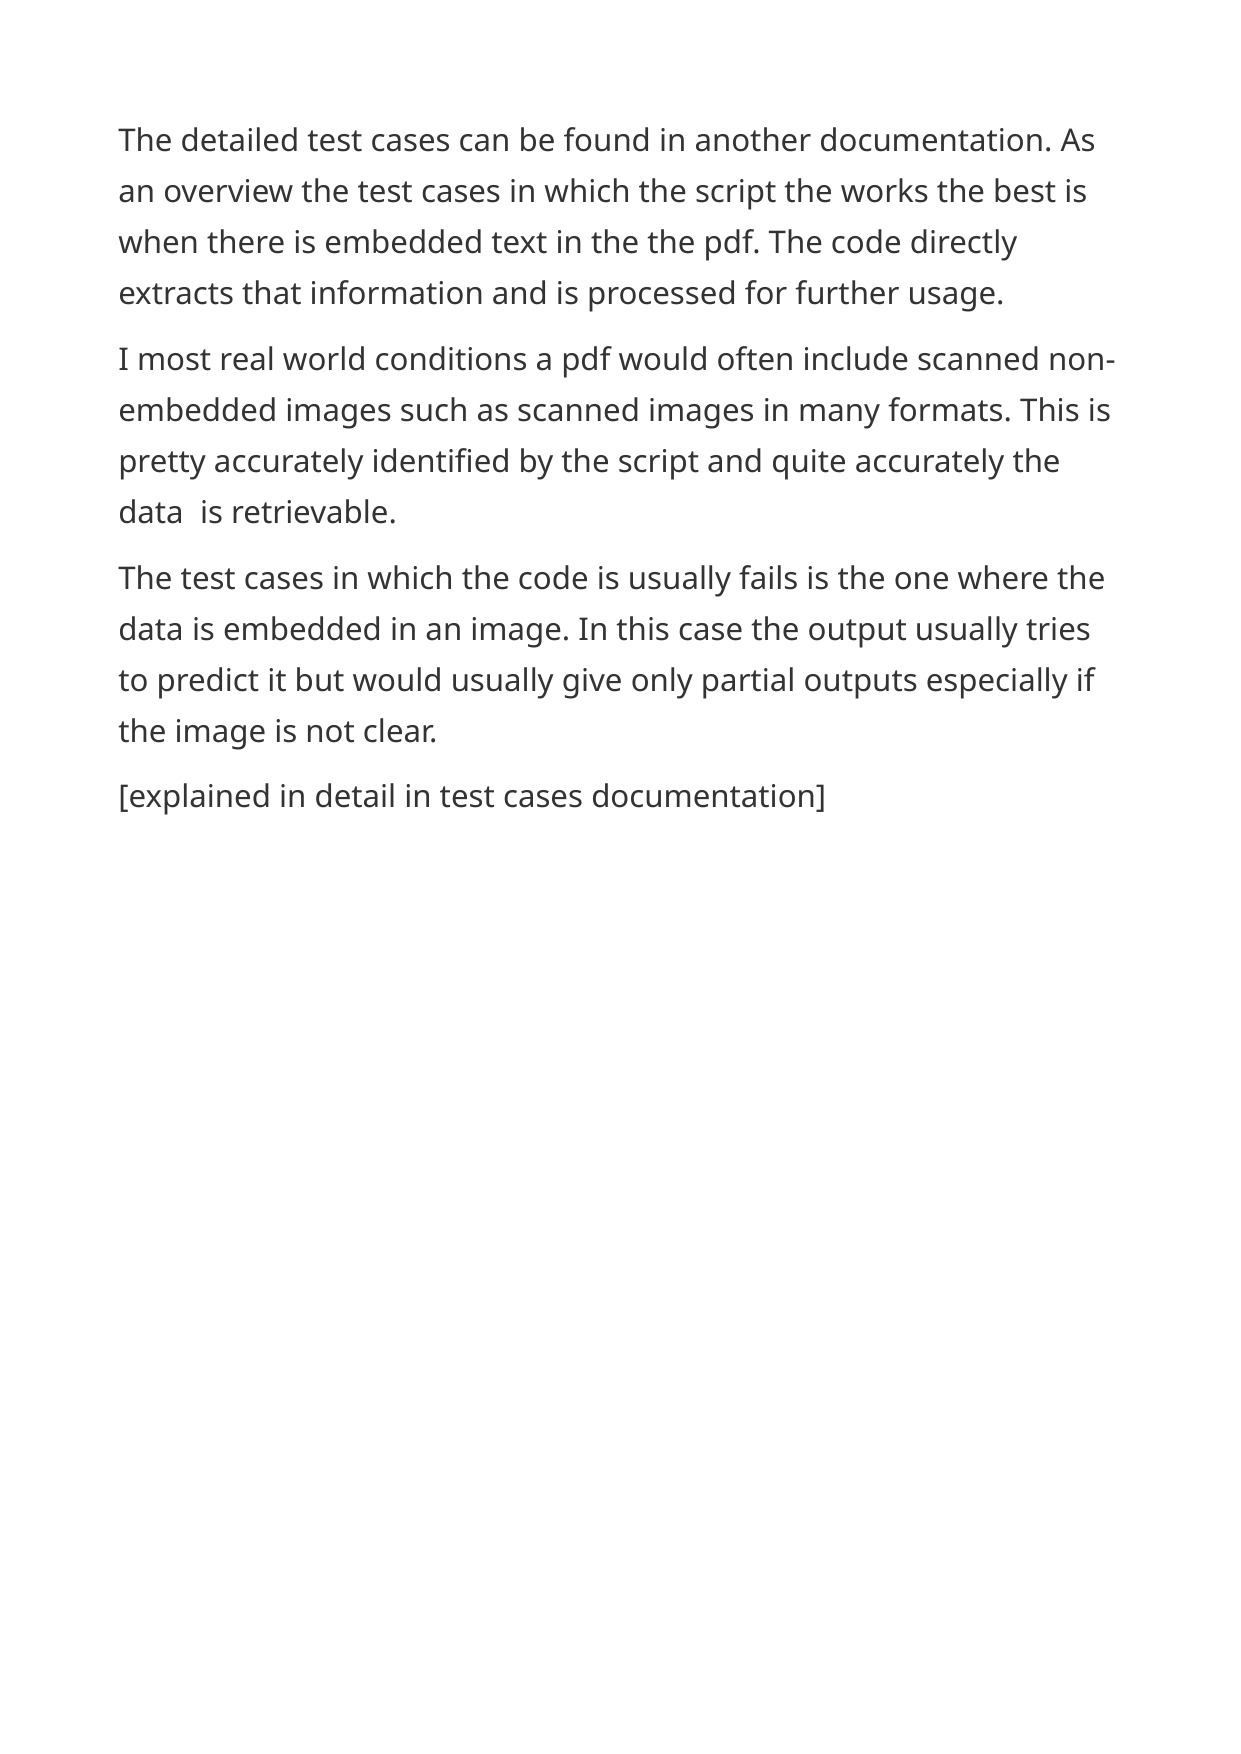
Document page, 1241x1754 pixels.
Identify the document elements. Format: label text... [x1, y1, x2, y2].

text The detailed test cases can be found in another documentation. As an overview the test cases in which the script the works the best is when there is embedded text in the the pdf. The code directly extracts that information and is processed for further usage. [118, 118, 1122, 314]
text The test cases in which the code is usually fails is the one where the data is embedded in an image. In this case the output usually tries to predict it but would usually give only partial outputs especially if the image is not clear. [118, 556, 1122, 751]
text I most real world conditions a pdf would often include scanned non-embedded images such as scanned images in many formats. This is pretty accurately identified by the script and quite accurately the data is retrievable. [118, 337, 1122, 533]
text [explained in detail in test cases documentation] [118, 774, 1122, 817]
